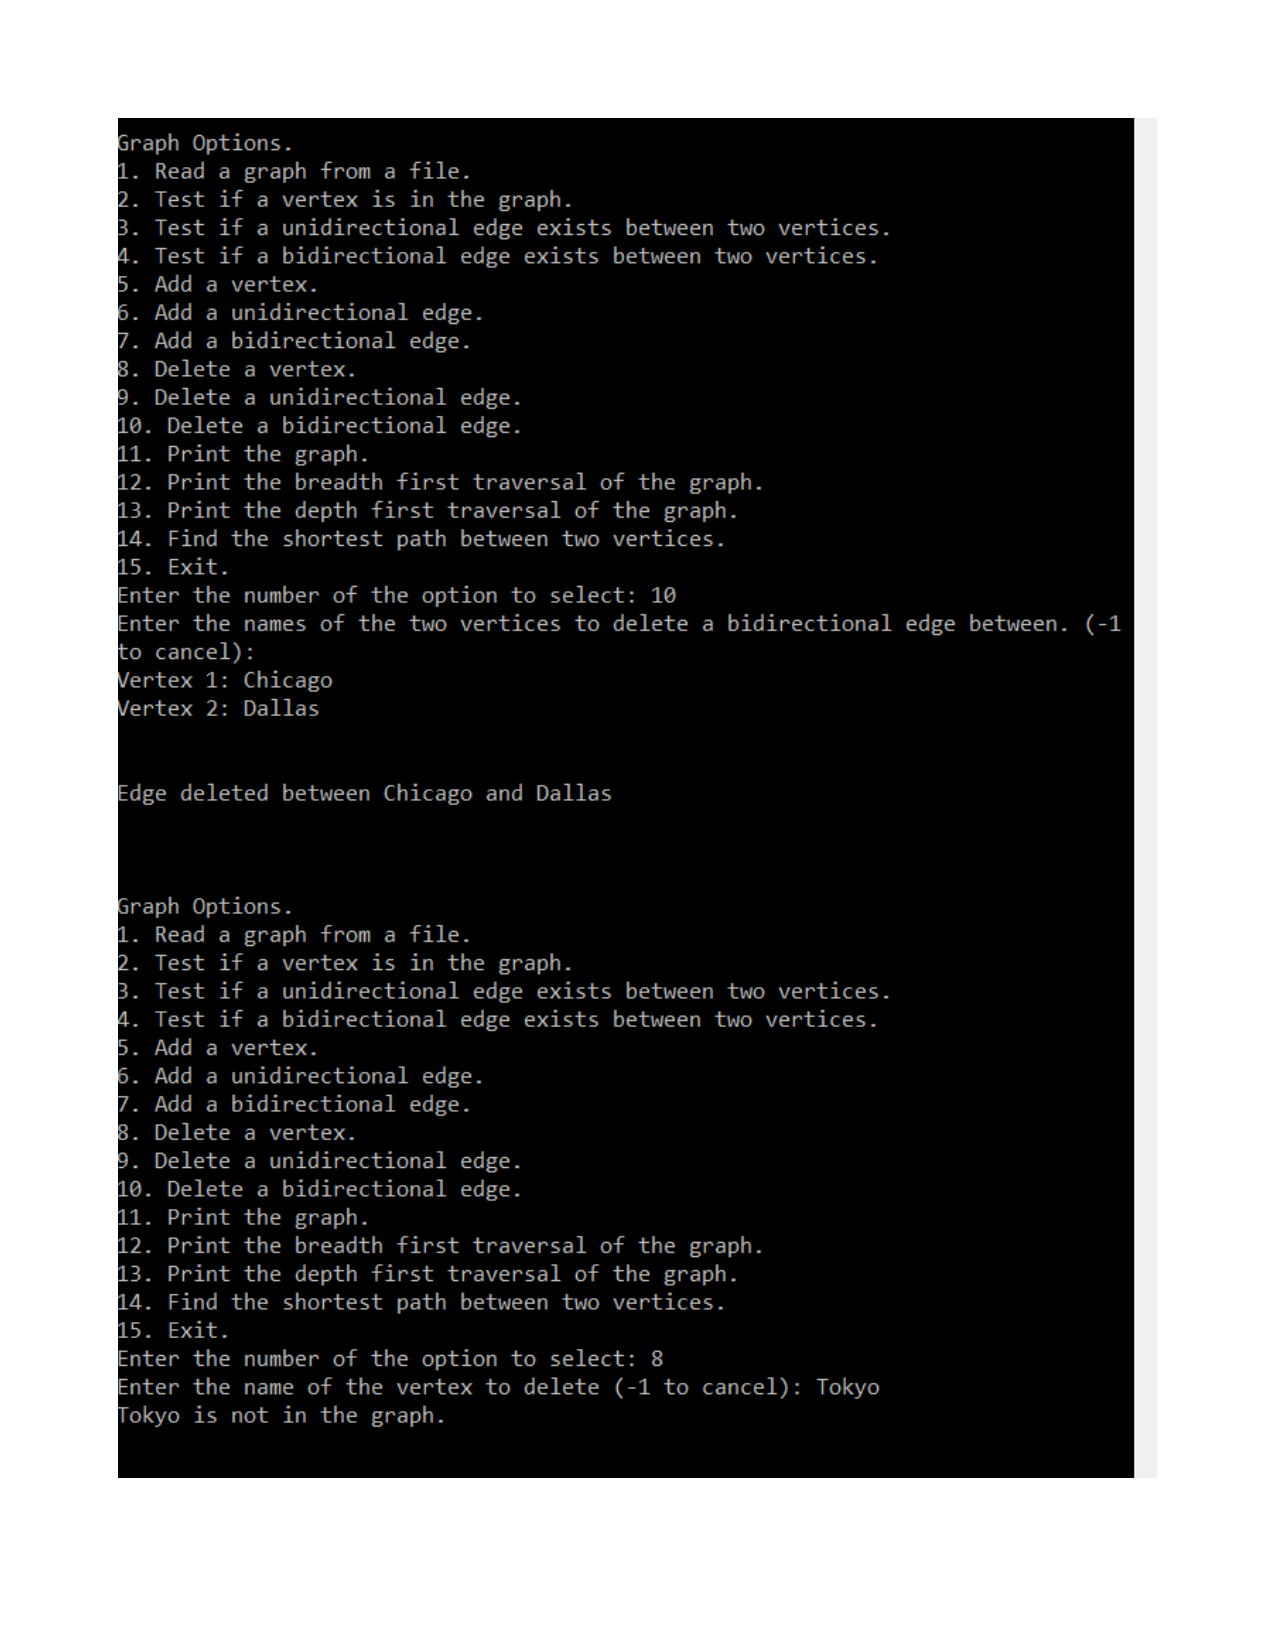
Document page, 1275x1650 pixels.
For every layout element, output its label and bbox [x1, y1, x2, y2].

picture [118, 118, 1157, 1478]
